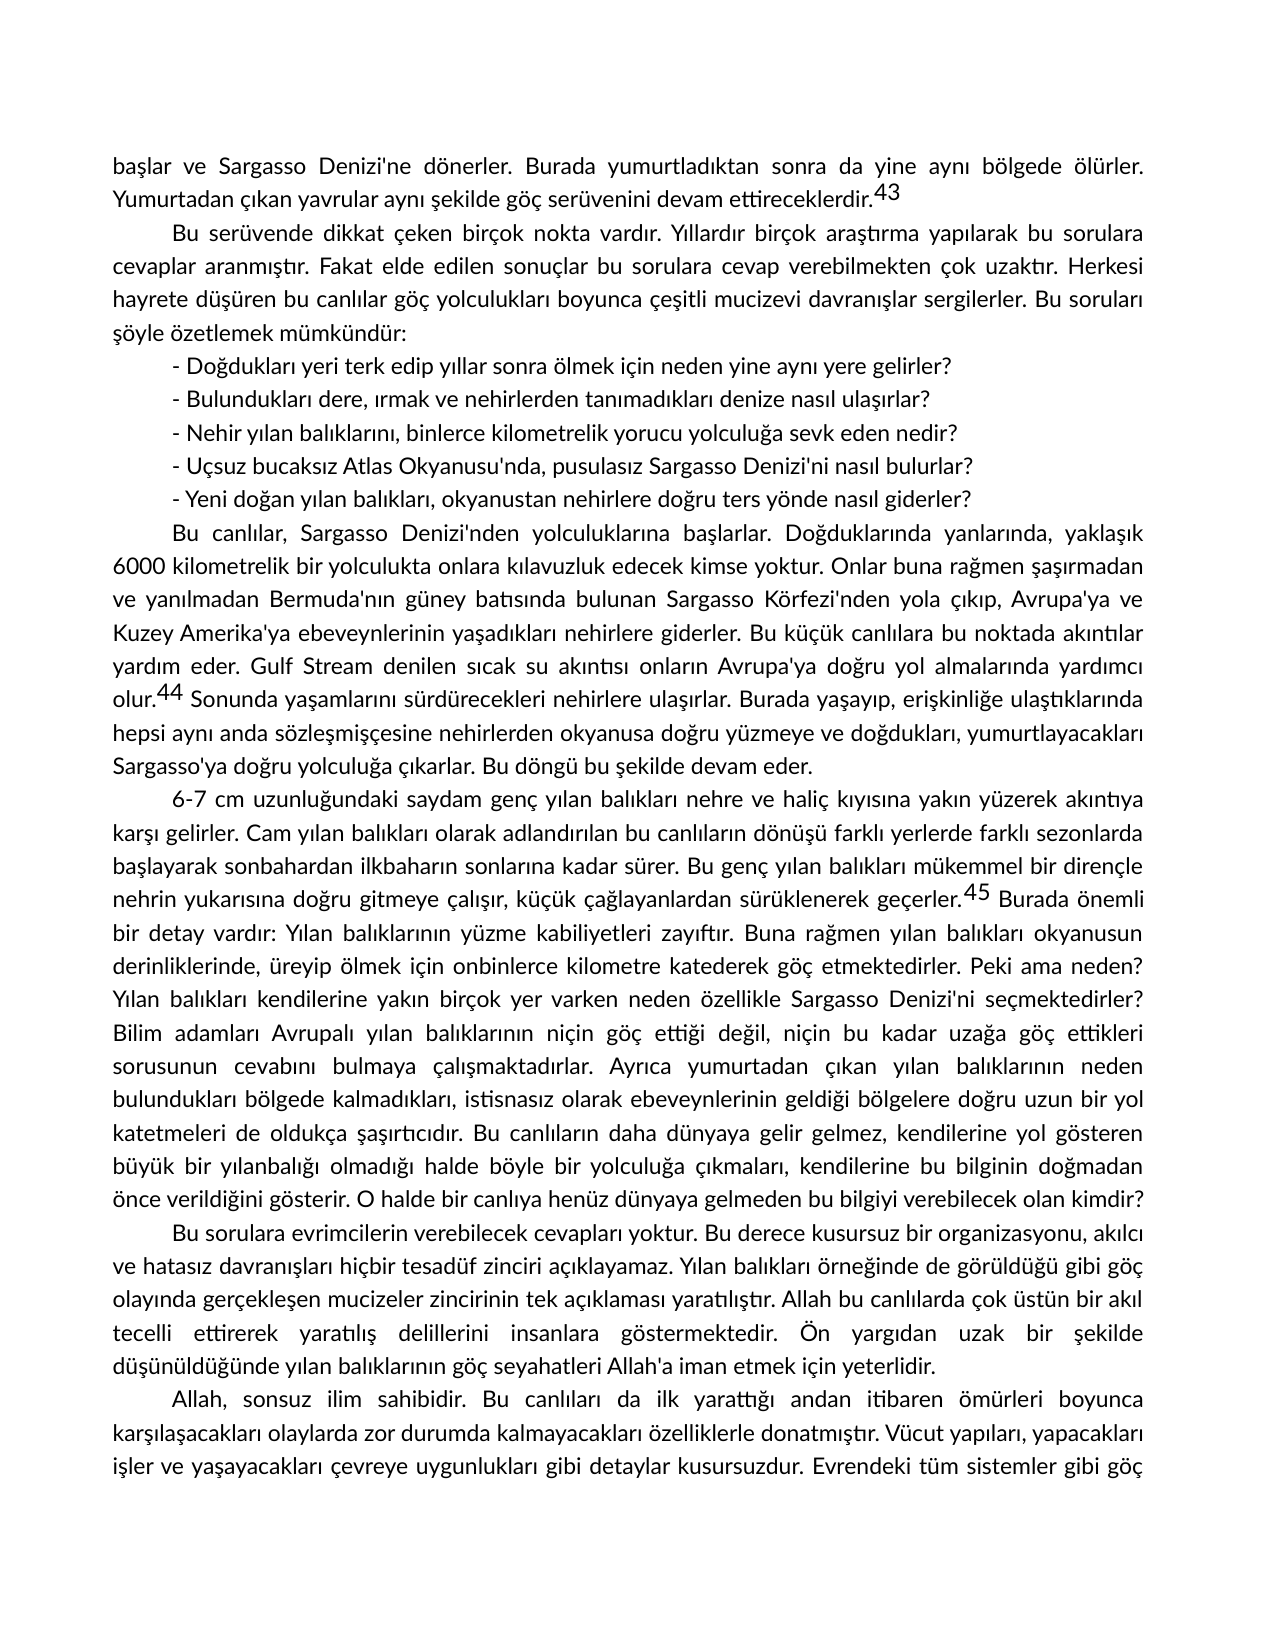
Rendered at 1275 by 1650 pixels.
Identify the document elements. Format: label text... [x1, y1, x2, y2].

text başlar ve Sargasso Denizi'ne dönerler. Burada yumurtladıktan sonra da yine aynı bölgede ölürler. Yumurtadan çıkan yavrular aynı şekilde göç serüvenini devam ettireceklerdir.43 [112, 148, 1145, 214]
text - Nehir yılan balıklarını, binlerce kilometrelik yorucu yolculuğa sevk eden nedir? [112, 414, 1145, 448]
text 6-7 cm uzunluğundaki saydam genç yılan balıkları nehre ve haliç kıyısına yakın yüzerek akıntıya karşı gelirler. Cam yılan balıkları olarak adlandırılan bu canlıların dönüşü farklı yerlerde farklı sezonlarda başlayarak sonbahardan ilkbaharın sonlarına kadar sürer. Bu genç yılan balıkları mükemmel bir dirençle nehrin yukarısına doğru gitmeye çalışır, küçük çağlayanlardan sürüklenerek geçerler.45 Burada önemli bir detay vardır: Yılan balıklarının yüzme kabiliyetleri zayıftır. Buna rağmen yılan balıkları okyanusun derinliklerinde, üreyip ölmek için onbinlerce kilometre katederek göç etmektedirler. Peki ama neden? Yılan balıkları kendilerine yakın birçok yer varken neden özellikle Sargasso Denizi'ni seçmektedirler? Bilim adamları Avrupalı yılan balıklarının niçin göç ettiği değil, niçin bu kadar uzağa göç ettikleri sorusunun cevabını bulmaya çalışmaktadırlar. Ayrıca yumurtadan çıkan yılan balıklarının neden bulundukları bölgede kalmadıkları, istisnasız olarak ebeveynlerinin geldiği bölgelere doğru uzun bir yol katetmeleri de oldukça şaşırtıcıdır. Bu canlıların daha dünyaya gelir gelmez, kendilerine yol gösteren büyük bir yılanbalığı olmadığı halde böyle bir yolculuğa çıkmaları, kendilerine bu bilginin doğmadan önce verildiğini gösterir. O halde bir canlıya henüz dünyaya gelmeden bu bilgiyi verebilecek olan kimdir? [112, 781, 1145, 1214]
text - Yeni doğan yılan balıkları, okyanustan nehirlere doğru ters yönde nasıl giderler? [112, 481, 1145, 514]
text - Uçsuz bucaksız Atlas Okyanusu'nda, pusulasız Sargasso Denizi'ni nasıl bulurlar? [112, 448, 1145, 481]
text Bu sorulara evrimcilerin verebilecek cevapları yoktur. Bu derece kusursuz bir organizasyonu, akılcı ve hatasız davranışları hiçbir tesadüf zinciri açıklayamaz. Yılan balıkları örneğinde de görüldüğü gibi göç olayında gerçekleşen mucizeler zincirinin tek açıklaması yaratılıştır. Allah bu canlılarda çok üstün bir akıl tecelli ettirerek yaratılış delillerini insanlara göstermektedir. Ön yargıdan uzak bir şekilde düşünüldüğünde yılan balıklarının göç seyahatleri Allah'a iman etmek için yeterlidir. [112, 1214, 1145, 1381]
text - Bulundukları dere, ırmak ve nehirlerden tanımadıkları denize nasıl ulaşırlar? [112, 381, 1145, 414]
text Allah, sonsuz ilim sahibidir. Bu canlıları da ilk yarattığı andan itibaren ömürleri boyunca karşılaşacakları olaylarda zor durumda kalmayacakları özelliklerle donatmıştır. Vücut yapıları, yapacakları işler ve yaşayacakları çevreye uygunlukları gibi detaylar kusursuzdur. Evrendeki tüm sistemler gibi göç [112, 1381, 1145, 1481]
text Bu canlılar, Sargasso Denizi'nden yolculuklarına başlarlar. Doğduklarında yanlarında, yaklaşık 6000 kilometrelik bir yolculukta onlara kılavuzluk edecek kimse yoktur. Onlar buna rağmen şaşırmadan ve yanılmadan Bermuda'nın güney batısında bulunan Sargasso Körfezi'nden yola çıkıp, Avrupa'ya ve Kuzey Amerika'ya ebeveynlerinin yaşadıkları nehirlere giderler. Bu küçük canlılara bu noktada akıntılar yardım eder. Gulf Stream denilen sıcak su akıntısı onların Avrupa'ya doğru yol almalarında yardımcı olur.44 Sonunda yaşamlarını sürdürecekleri nehirlere ulaşırlar. Burada yaşayıp, erişkinliğe ulaştıklarında hepsi aynı anda sözleşmişçesine nehirlerden okyanusa doğru yüzmeye ve doğdukları, yumurtlayacakları Sargasso'ya doğru yolculuğa çıkarlar. Bu döngü bu şekilde devam eder. [112, 514, 1145, 781]
text - Doğdukları yeri terk edip yıllar sonra ölmek için neden yine aynı yere gelirler? [112, 348, 1145, 381]
text Bu serüvende dikkat çeken birçok nokta vardır. Yıllardır birçok araştırma yapılarak bu sorulara cevaplar aranmıştır. Fakat elde edilen sonuçlar bu sorulara cevap verebilmekten çok uzaktır. Herkesi hayrete düşüren bu canlılar göç yolculukları boyunca çeşitli mucizevi davranışlar sergilerler. Bu soruları şöyle özetlemek mümkündür: [112, 214, 1145, 348]
